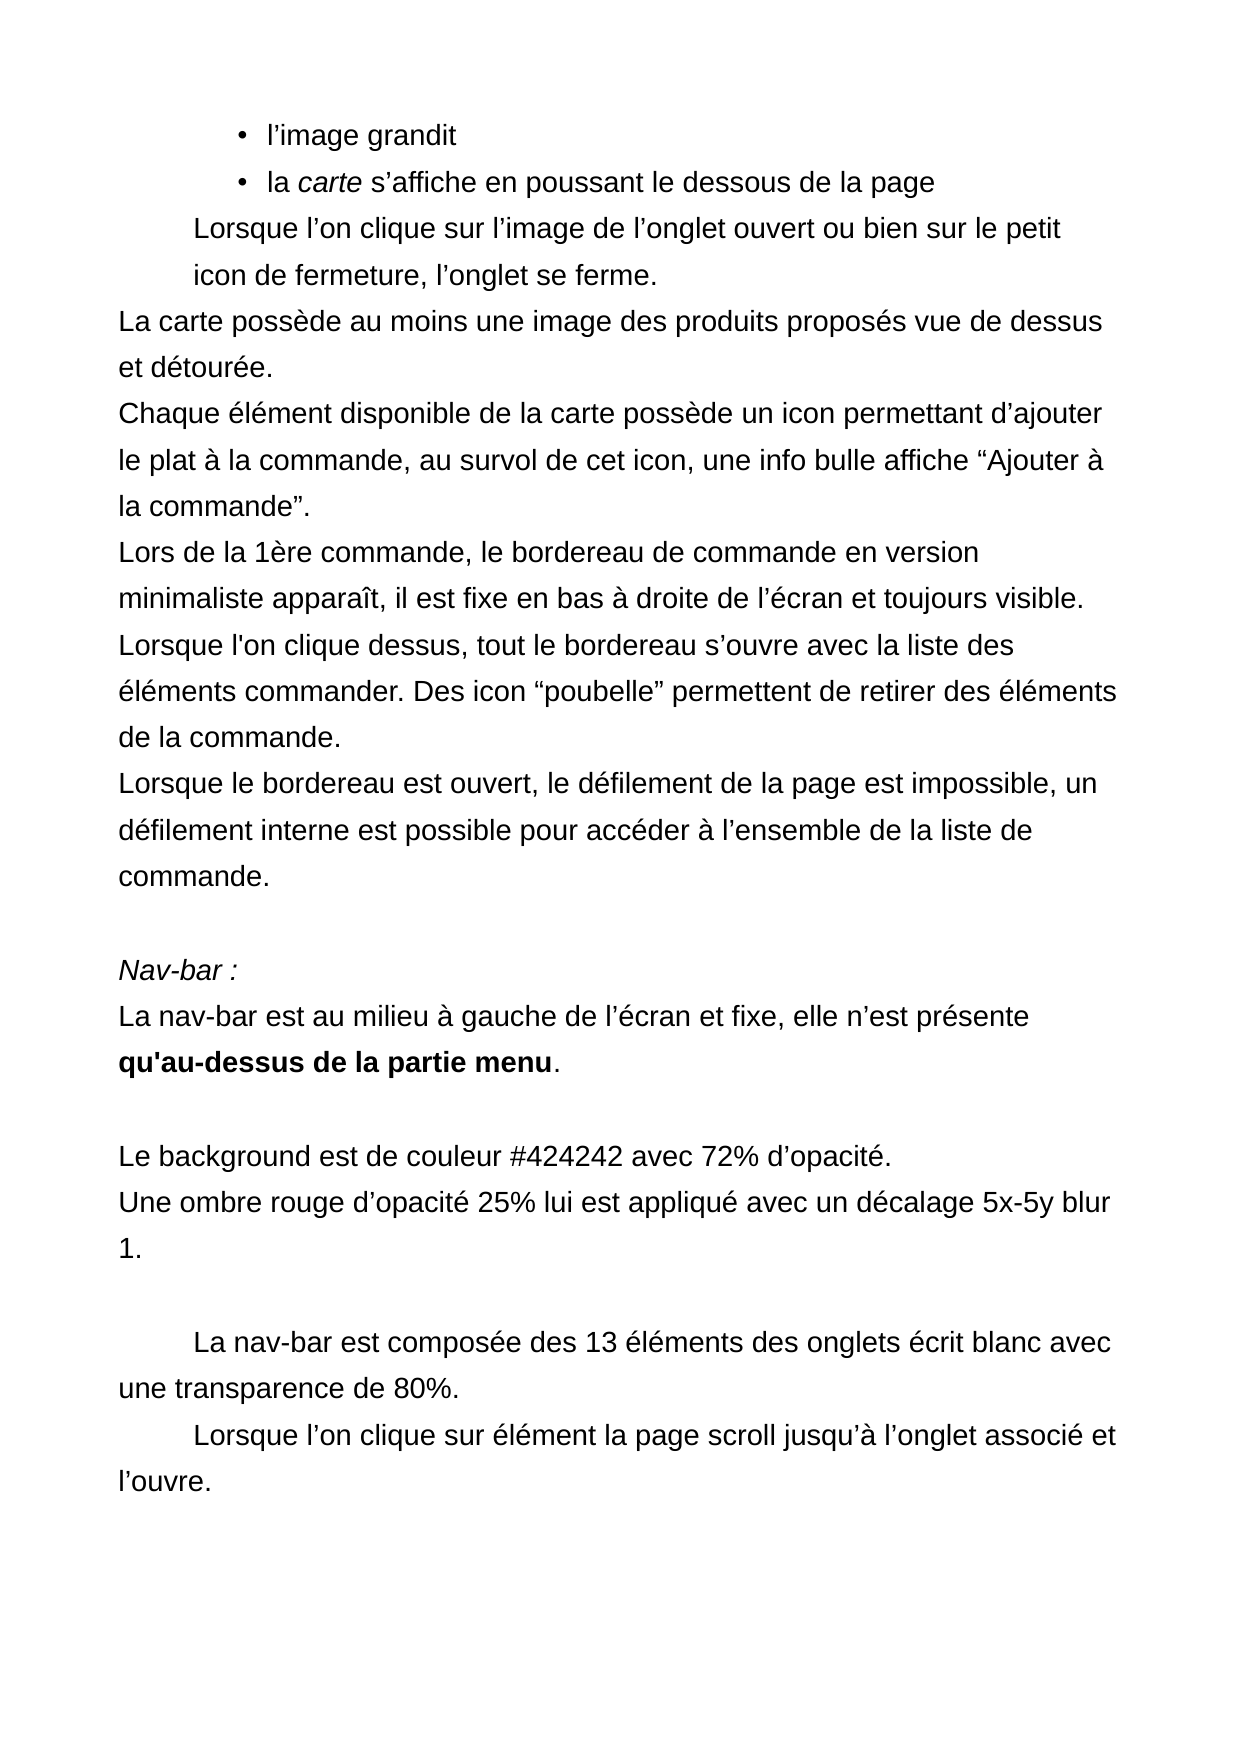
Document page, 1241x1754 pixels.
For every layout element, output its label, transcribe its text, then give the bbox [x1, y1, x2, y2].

text Lorsque l’on clique sur élément la page scroll jusqu’à l’onglet associé et l’ouvre. [118, 1418, 1122, 1498]
text Le background est de couleur #424242 avec 72% d’opacité. [118, 1139, 1122, 1172]
text La nav-bar est composée des 13 éléments des onglets écrit blanc avec une transparence de 80%. [118, 1325, 1122, 1405]
text Chaque élément disponible de la carte possède un icon permettant d’ajouter le plat à la commande, au survol de cet icon, une info bulle affiche “Ajouter à la commande”. [118, 396, 1122, 522]
text Lors de la 1ère commande, le bordereau de commande en version minimaliste apparaît, il est fixe en bas à droite de l’écran et toujours visible. Lorsque l'on clique dessus, tout le bordereau s’ouvre avec la liste des éléments commander. Des icon “poubelle” permettent de retirer des éléments de la commande. [118, 535, 1122, 753]
text Lorsque l’on clique sur l’image de l’onglet ouvert ou bien sur le petit icon de fermeture, l’onglet se ferme. [193, 211, 1122, 291]
text La nav-bar est au milieu à gauche de l’écran et fixe, elle n’est présente qu'au-dessus de la partie menu. [118, 999, 1122, 1079]
list la carte s’affiche en poussant le dessous de la page [237, 165, 1122, 198]
text La carte possède au moins une image des produits proposés vue de dessus et détourée. [118, 304, 1122, 383]
list l’image grandit [237, 118, 1122, 152]
text Nav-bar : [118, 953, 1122, 986]
text Une ombre rouge d’opacité 25% lui est appliqué avec un décalage 5x-5y blur 1. [118, 1185, 1122, 1265]
text Lorsque le bordereau est ouvert, le défilement de la page est impossible, un défilement interne est possible pour accéder à l’ensemble de la liste de commande. [118, 766, 1122, 892]
